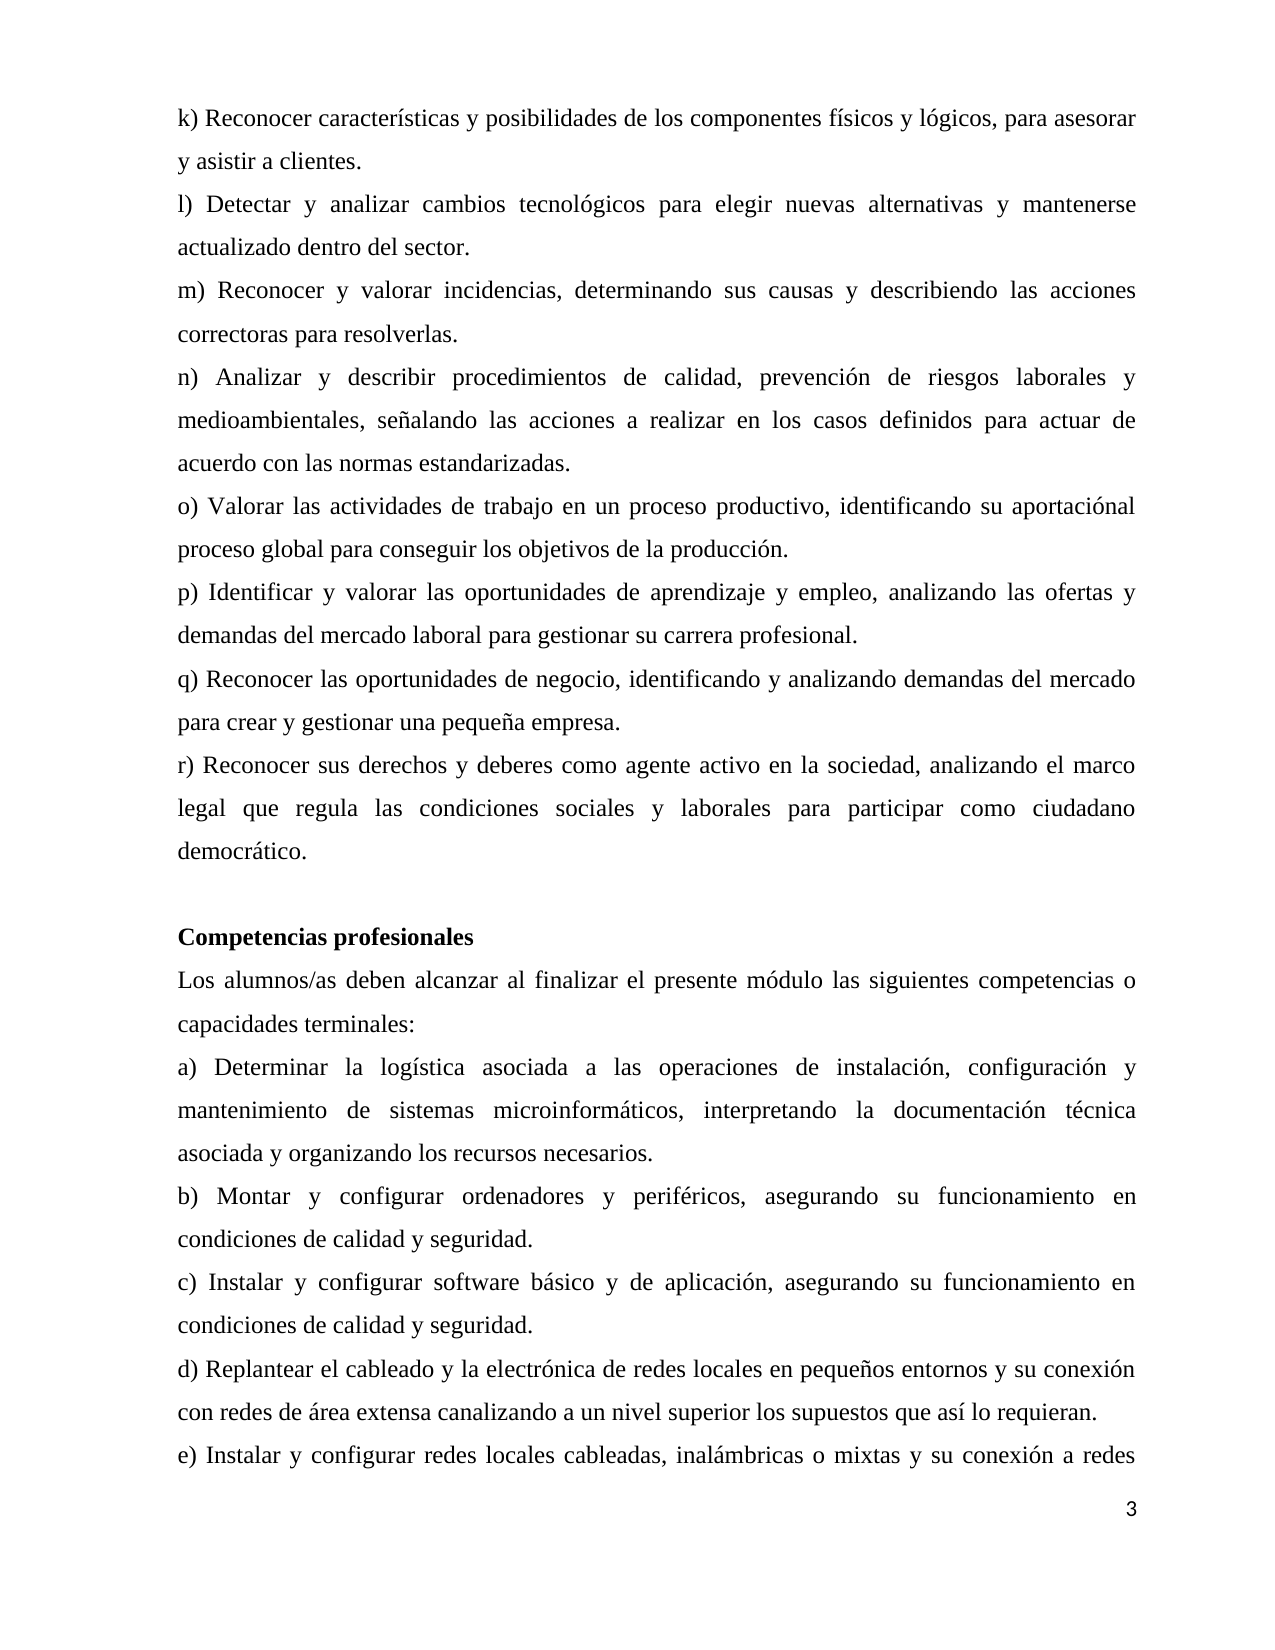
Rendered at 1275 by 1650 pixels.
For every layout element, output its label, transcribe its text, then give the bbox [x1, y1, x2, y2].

text r) Reconocer sus derechos y deberes como agente activo en la sociedad, analizando el marco legal que regula las condiciones sociales y laborales para participar como ciudadano democrático. [177, 750, 1137, 865]
text d) Replantear el cableado y la electrónica de redes locales en pequeños entornos y su conexión con redes de área extensa canalizando a un nivel superior los supuestos que así lo requieran. [177, 1354, 1137, 1426]
text o) Valorar las actividades de trabajo en un proceso productivo, identificando su aportaciónal proceso global para conseguir los objetivos de la producción. [177, 491, 1137, 563]
text p) Identificar y valorar las oportunidades de aprendizaje y empleo, analizando las ofertas y demandas del mercado laboral para gestionar su carrera profesional. [177, 577, 1137, 649]
text k) Reconocer características y posibilidades de los componentes físicos y lógicos, para asesorar y asistir a clientes. [177, 103, 1137, 175]
text c) Instalar y configurar software básico y de aplicación, asegurando su funcionamiento en condiciones de calidad y seguridad. [177, 1267, 1137, 1339]
text Los alumnos/as deben alcanzar al finalizar el presente módulo las siguientes competencias o capacidades terminales: [177, 966, 1137, 1037]
text Competencias profesionales [177, 922, 1137, 951]
text m) Reconocer y valorar incidencias, determinando sus causas y describiendo las acciones correctoras para resolverlas. [177, 276, 1137, 347]
text l) Detectar y analizar cambios tecnológicos para elegir nuevas alternativas y mantenerse actualizado dentro del sector. [177, 189, 1137, 261]
text n) Analizar y describir procedimientos de calidad, prevención de riesgos laborales y medioambientales, señalando las acciones a realizar en los casos definidos para actuar de acuerdo con las normas estandarizadas. [177, 362, 1137, 477]
text a) Determinar la logística asociada a las operaciones de instalación, configuración y mantenimiento de sistemas microinformáticos, interpretando la documentación técnica asociada y organizando los recursos necesarios. [177, 1052, 1137, 1167]
text b) Montar y configurar ordenadores y periféricos, asegurando su funcionamiento en condiciones de calidad y seguridad. [177, 1181, 1137, 1253]
text q) Reconocer las oportunidades de negocio, identificando y analizando demandas del mercado para crear y gestionar una pequeña empresa. [177, 664, 1137, 736]
text e) Instalar y configurar redes locales cableadas, inalámbricas o mixtas y su conexión a redes [177, 1440, 1137, 1469]
